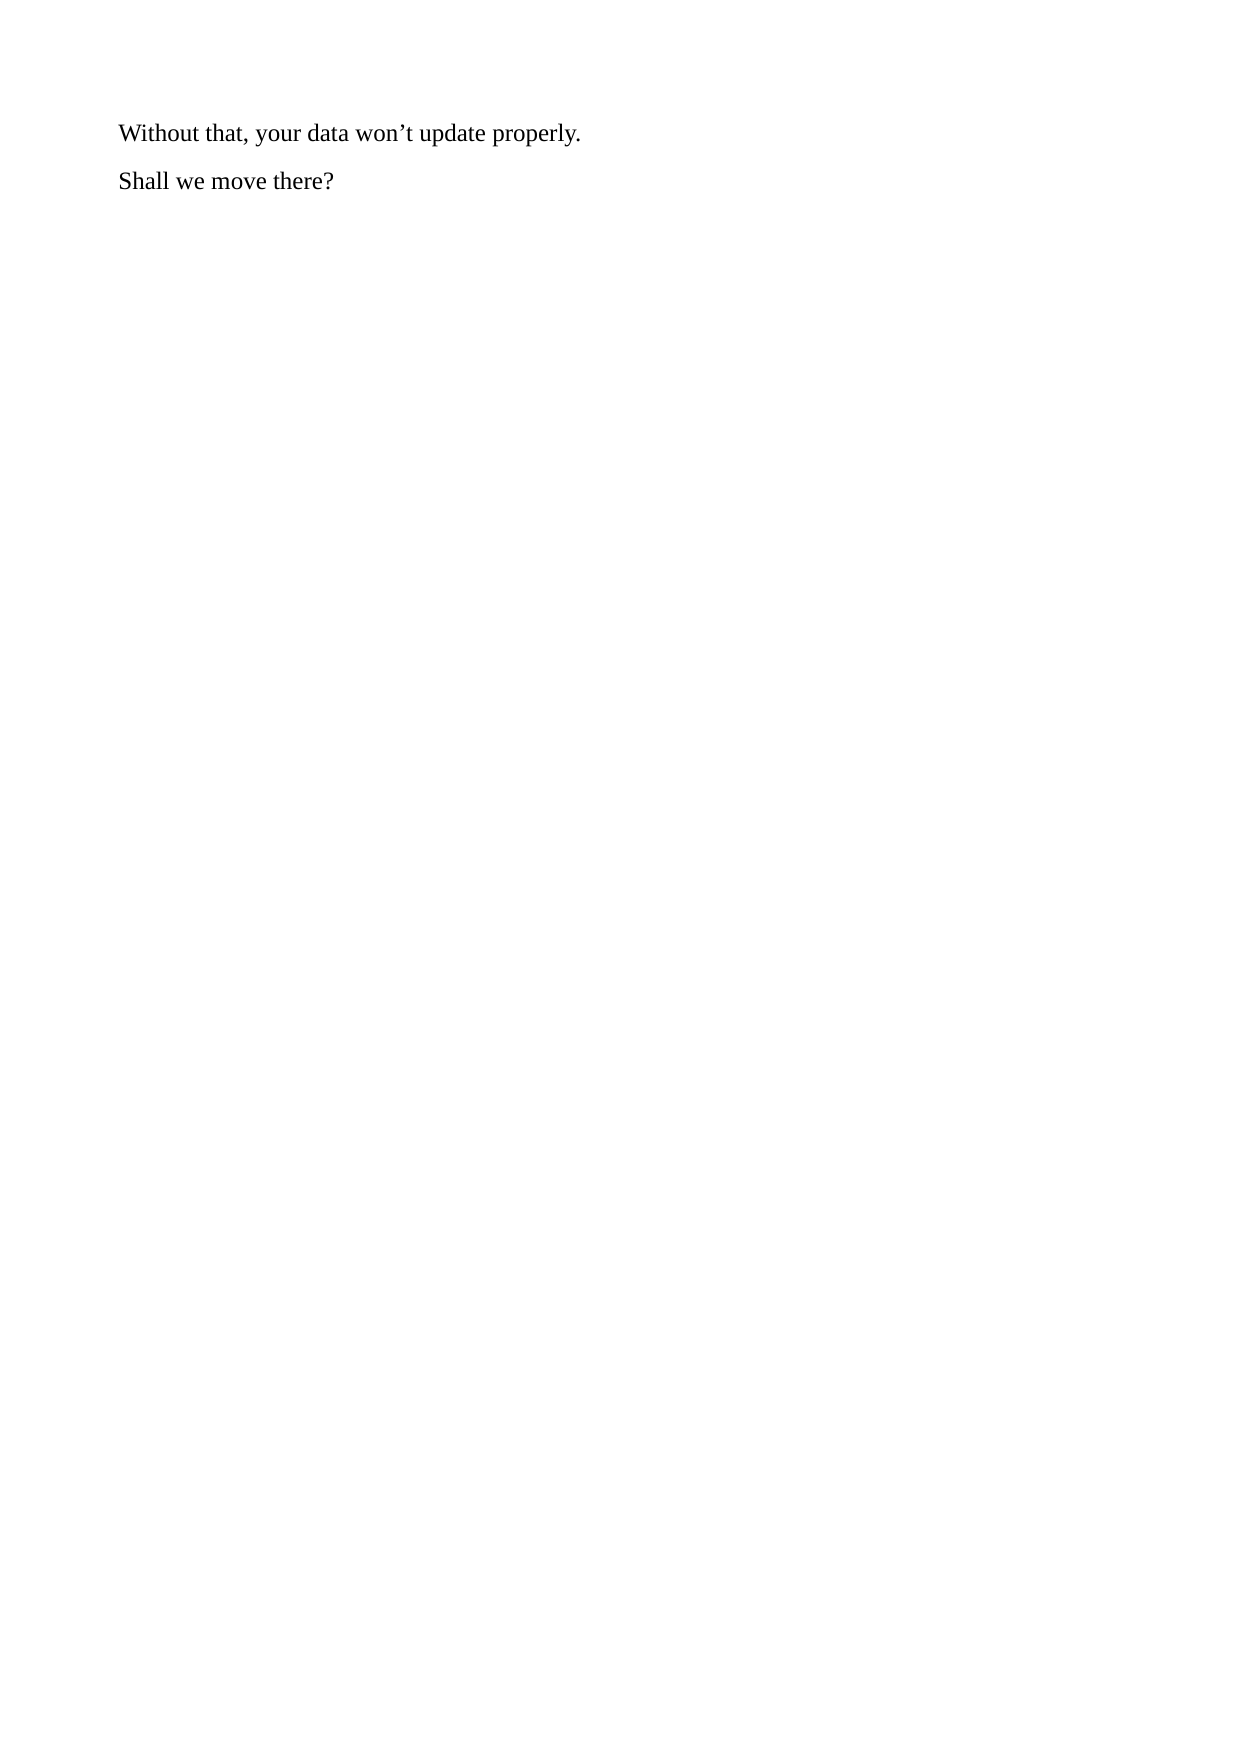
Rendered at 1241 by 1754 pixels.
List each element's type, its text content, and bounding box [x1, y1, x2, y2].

text Without that, your data won’t update properly. [118, 118, 1122, 147]
text Shall we move there? [118, 166, 1122, 194]
